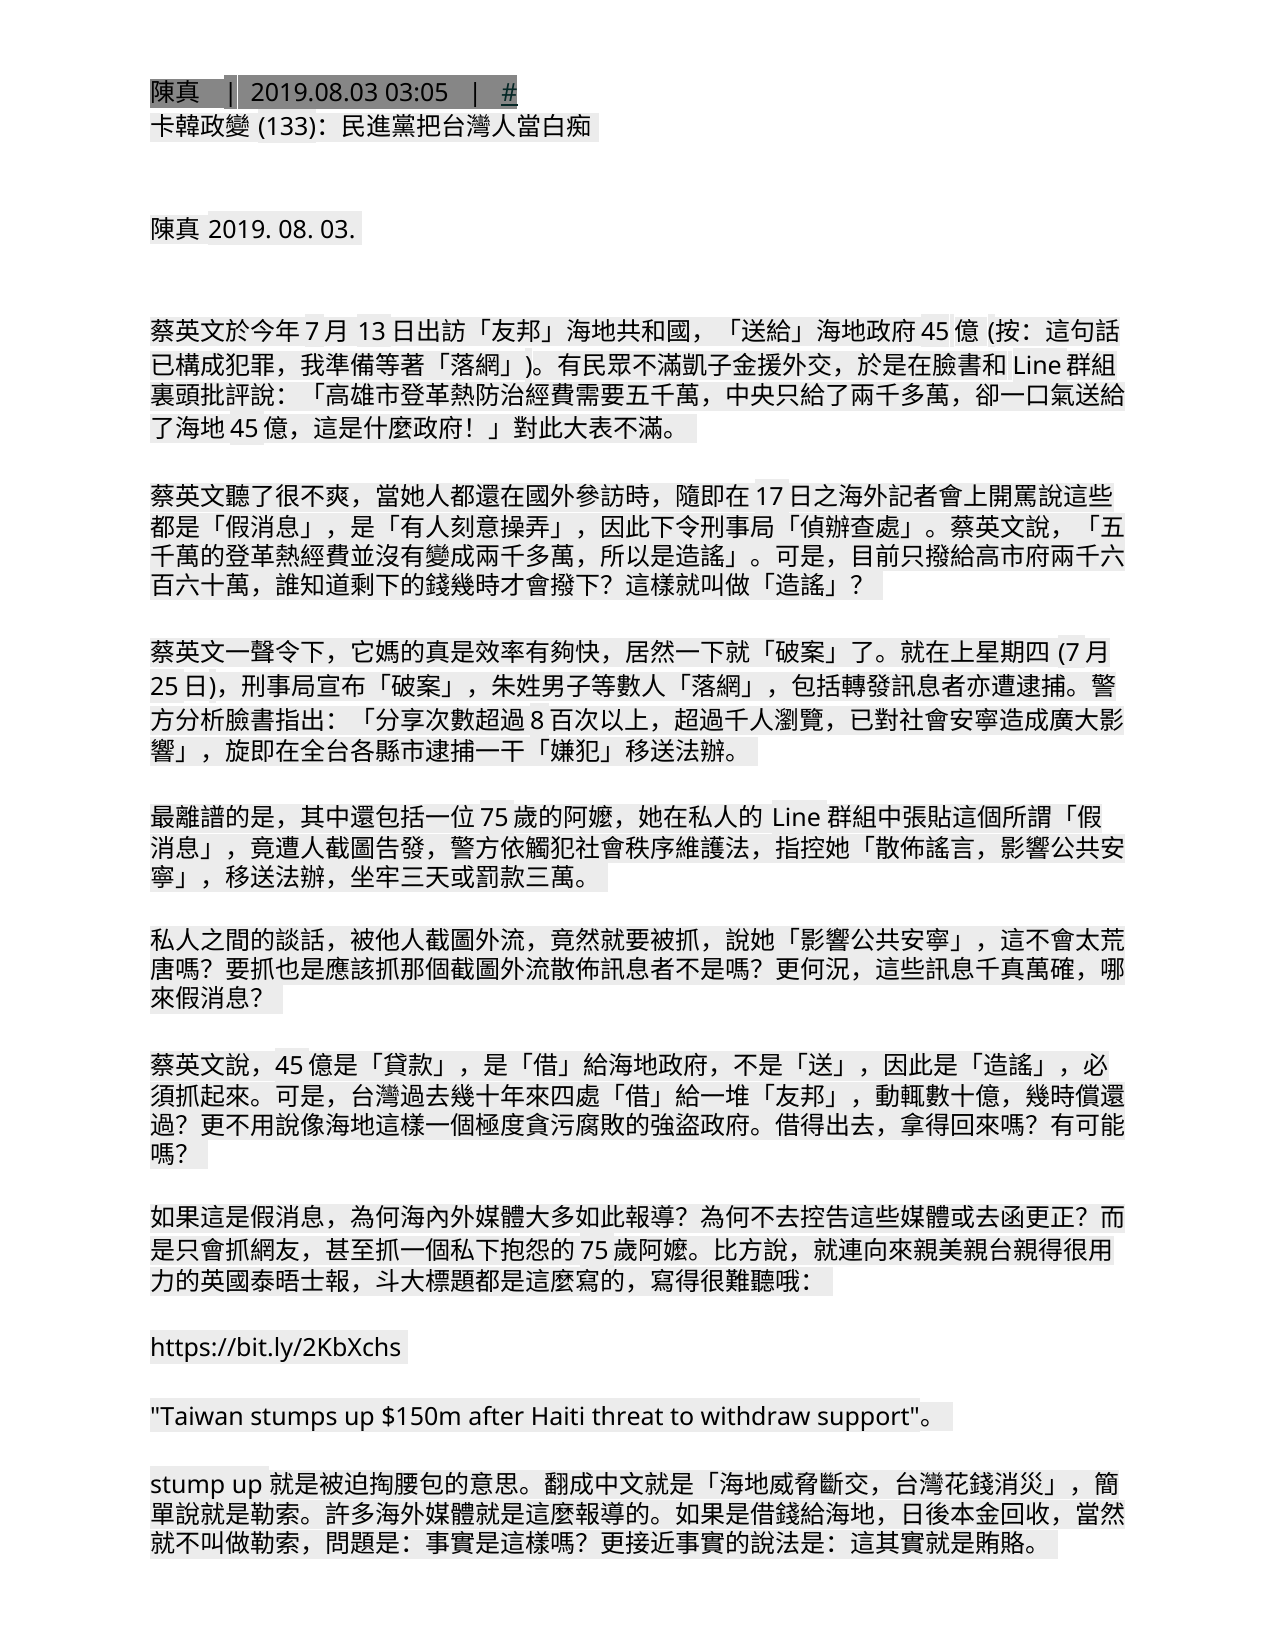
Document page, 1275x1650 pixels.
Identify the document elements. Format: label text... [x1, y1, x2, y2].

text 陳真 | 2019.08.03 03:05 | # [150, 75, 1125, 109]
text 卡韓政變 (133)：民進黨把台灣人當白痴 陳真 2019. 08. 03. 蔡英文於今年7月 13日出訪「友邦」海地共和國，「送給」海地政府45億 (按：這句話已構成犯罪，我準備等著「落網」)。有民眾不滿凱子金援外交，於是在臉書和Line群組裏頭批評說：「高雄市登革熱防治經費需要五千萬，中央只給了兩千多萬，卻一口氣送給了海地45億，這是什麼政府！」對此大表不滿。 蔡英文聽了很不爽，當她人都還在國外參訪時，隨即在17日之海外記者會上開罵說這些都是「假消息」，是「有人刻意操弄」，因此下令刑事局「偵辦查處」。蔡英文說，「五千萬的登革熱經費並沒有變成兩千多萬，所以是造謠」。可是，目前只撥給高市府兩千六百六十萬，誰知道剩下的錢幾時才會撥下？這樣就叫做「造謠」？ 蔡英文一聲令下，它媽的真是效率有夠快，居然一下就「破案」了。就在上星期四 (7月25日)，刑事局宣布「破案」，朱姓男子等數人「落網」，包括轉發訊息者亦遭逮捕。警方分析臉書指出：「分享次數超過8百次以上，超過千人瀏覽，已對社會安寧造成廣大影響」，旋即在全台各縣市逮捕一干「嫌犯」移送法辦。 最離譜的是，其中還包括一位75歲的阿嬤，她在私人的 Line 群組中張貼這個所謂「假消息」，竟遭人截圖告發，警方依觸犯社會秩序維護法，指控她「散佈謠言，影響公共安寧」，移送法辦，坐牢三天或罰款三萬。 私人之間的談話，被他人截圖外流，竟然就要被抓，說她「影響公共安寧」，這不會太荒唐嗎？要抓也是應該抓那個截圖外流散佈訊息者不是嗎？更何況，這些訊息千真萬確，哪來假消息？ 蔡英文說，45億是「貸款」，是「借」給海地政府，不是「送」，因此是「造謠」，必須抓起來。可是，台灣過去幾十年來四處「借」給一堆「友邦」，動輒數十億，幾時償還過？更不用說像海地這樣一個極度貪污腐敗的強盜政府。借得出去，拿得回來嗎？有可能嗎？ 如果這是假消息，為何海內外媒體大多如此報導？為何不去控告這些媒體或去函更正？而是只會抓網友，甚至抓一個私下抱怨的75歲阿嬤。比方說，就連向來親美親台親得很用力的英國泰晤士報，斗大標題都是這麼寫的，寫得很難聽哦： https://bit.ly/2KbXchs "Taiwan stumps up $150m after Haiti threat to withdraw support"。 stump up 就是被迫掏腰包的意思。翻成中文就是「海地威脅斷交，台灣花錢消災」，簡單說就是勒索。許多海外媒體就是這麼報導的。如果是借錢給海地，日後本金回收，當然就不叫做勒索，問題是：事實是這樣嗎？更接近事實的說法是：這其實就是賄賂。 可是，蔡英文卻睜眼說瞎話，詐騙台灣人。她說。這45億元不但是「貸款」，而且是有著「很大商業性質」的貸款，是一種「投資」，叫做 ODA。蔡英文這些話，完全就是詐欺，把台灣人當白癡。 ODA (Official Development Assistance) 翻成中文就是「政府開發協助」，簡單說就是透過近乎「半買半相送」的優惠貸款，藉以擴大政治影響版圖，同時也改善對方經濟與民生建設，是由政府主導的一種金援，而非什麼商業投資。 ODA之所謂「優惠貸款」，依據OECD (經濟合作與發展組織) 的定義，最少須含有25%的「贈與成分」（grant element，簡稱 GE）。GE並非融資總額的某個百分比，而是有個複雜的計算公式。總而言之，這樣一種政府金援，基本上就是肉包子打狗，正常狀況下雖不至於全部有去無回，但也不會有什麼「商機」在裏頭，因為它根本就不是一種商業投資。 理論上，倘若一個國家很有錢 (通常是已開發國家)，那麼，在某個合理範圍內，富國幫助窮國，天經地義，沒有理由反對。問題不在於 ODA 本身，而是在於民進黨的 ODA 非常荒唐且完全不透明。乾淨的可能性是零！為什麼呢？因為種種行徑，匪夷所思。 首先，蔡英文及整個民進黨，居然把 ODA 說成是一種民間商業融資，否認它是一種政府援助。這就是說謊，把台灣人當白痴。你想，若非被迫，哪家私人銀行敢借幾十億元給海地那樣一種跟搶匪根本沒兩樣的所謂政府？銀行當然是會把錢借給信用良好且有能力償還者，誰會借給一群貪得無饜的搶匪？ 但是，民進黨卻睜眼說瞎話，說 ODA 乃是「以債信良好的國家做為承作對象」，而海地就是第一個雀屏中選者，還把它宣傳成一種了不起的政績。可是，海地如果稱得上「債信良好」，那麼全世界就絕對找不到一個債信不良的國家了。事實上，海地甚至連被評等的資格也沒有，因為根本不用評。但是，民進黨卻居然胡扯說選中海地是「經過專業嚴謹的評估與作業程序」。 根據世界經濟論壇「2018全球競爭力The Global Competitiveness Index 4.0報告」，海地競爭力在全球140個參與評等之經濟體中排名第138名，倒數第三名。世界銀行2018年10月公布的「Doing Business 2019」經商環境報告，海地「經商容易度排名」(Ease of Doing Business Ranking) 在全球190個經濟體中排名第182名，一樣是末段班。至於信評方面，從來也沒有過，這也能說是「債信良好」？此外，海地公衛設施與民生基礎建設極差，因為都被貪污光了，國民平均壽命僅有42歲。 今年7月11日，蔡英文展開為期12天的所謂「自由民主永續之旅」，第一站就是海地。台灣媒體一面倒地吹捧，說是什麼與全世界展開民主戰略結盟，宣揚台灣民主價值云云，鬼話連篇，一派胡言。 事實上，海地經常陷入動亂，反貪腐示威抗議不斷，光是過去一年來，暴亂之中就死了數十人，傷者無數。今年六月，一位報導海地總統貪污的記者，疑似被官方派人謀殺，案發時間就在蔡英文出訪海地的前一個月。 海地民眾抗議不斷的原因就是因為主政者瘋狂肆無忌憚的貪污，導致嚴重的通貨膨漲，民不聊生。而貪污的主角之一就是台灣的這位「民主友人」--2017年2月甫上任的海地總統摩依士 (Jovenel Moïse)。 2018年5月底，就在接二連三的邦交國與台灣斷交之際，一如藍營之前海地大使楊承達所預料，這位「民主友人」就趕緊跑來趁火打劫，向台灣威脅要錢了。而且如楊大使先前所說，「金援金額很可能會是天文數字」。甚至可能是為了怕夜長夢多，竟然在所謂聯合公報裏頭還規定時間，必須在60天內完成勒索程序 (聯合公報第四條)，真的非常離譜，就跟綁匪限期交出贖金的作風差不多。 早在摩依士於 2017年當選總統之前，他以及他所屬的政黨就已涉入許多貪污案件，其中金額最大的一項集體貪瀆，就是委內瑞拉所倡議的一個地區性能源合作組織，叫做「石油加勒比計劃」（Petrocaribe），涉案者除摩依士之外，還包括與之友好的兩位海地前總統及十多名官員、民代及大財團。貪污情況之嚴重與荒唐程度，恐怕十個阿扁也比不上。 2016年，海地國會就「石油加勒比計畫」的貪污情況展開調查。今年一月和五月，海地高等審計法院發表調查報告，直指整個貪污集團的核心人物就是摩依士總統，旋即引爆群眾怒火，發生暴動，死傷多人。 調查報告中詳列一長串貪瀆腐敗事證。比方說，很多所謂民生基礎建設淪為「幽靈」建築，根本不存在；所謂修馬路也是修「幽靈」馬路，根本沒動工，錢全進了這位貪污總統以及一群貪官污吏和財團的口袋中，貪瀆金額佔能源計劃援助款項38億美元 (折合台幣一千兩百多億) 的至少六成，亦即大約二十億美元，相當於台幣六百多億遭到私吞濫用，貪婪程度只能用無法無天、肆無忌憚來形容。 再舉個例，2014年，摩依士當總統前，掛名兩家空頭工程公司 Agritrans 和 Betexs 的負責人，和當時擔任海地總統的好朋友馬德立 (Michel Martelly) 政府簽約，假裝說要修馬路，同樣是幾千萬元拿走了，結果修的卻是根本不存在的「幽靈」馬路，膽大包天的貪瀆程度，簡直匪夷所思。 更離譜的是，同一個標案，貪污一次還不夠，竟然還一魚二吃；同一個道路修建計畫，海地政府竟然和摩依士分別掛名的那兩家空頭公司同時簽約，收取兩次費用，卻修建出根本不存在的「幽靈」道路，什麼也沒做。 諸多媒體引述外媒指出，台灣除了金援海地四十五億元之外，這位特別喜歡修建幽靈馬路的摩依士總統，還跟蔡英文另外要求了一筆五千萬美元 (折合台幣十五億) 的修馬路援助款項。台灣方面有沒有偷偷從其它什麼祕密外交的經費管道給出這筆錢我不知道，但你相信這傢伙倘若拿了這十五億，會真的去修馬路嗎？你相信這些錢從台灣流向海地的過程中，一路上都會乾乾淨淨地用來修馬路嗎？修個馬路需要花那麼多錢嗎？海地人民窮得根本連飯都沒得吃了，政府卻整天搞修馬路計畫，你相信這些事之清白嗎？我是完全不信的。為什麼？因為我不是白痴。但是，民進黨顯然把台灣人當白癡，把國庫當成私人金庫。 海地幾任政府之貪婪腐敗，使得海地成為全世界貪腐問題最嚴重的國家之一，這也具體說明了為何在親美政府摩依士上任總統以來的這兩年，海地「反貪腐、有飯吃」的抗議示威與暴動更甚以往，宛如無政府狀態。今年二月，就連美國都宣佈從海地撤僑，各國也紛紛發布紅色旅遊警示或關閉大使館。因為狀況過於嚴重，就連平常不提國際新聞的台灣也有一些相關報導。持續將近一整年的激烈反貪腐示威的第一項要求就是「有飯吃」： 今年二月：https://bit.ly/2LSp6Be 今年六月：https://bit.ly/2KcQ3h3 各位不妨打開上述兩段報導影片看看，看看蔡英文的「自由民主永續之旅」之第一站「民主友邦」海地是什麼樣的一種狀況？看看蔡英文所謂的「商業投資」或「商業融資」又是具有如何的「龐大商機」？你家如果開銀行，敢把幾十億借給這樣一群貪婪無度的政治犯罪集團嗎？這樣一種「投資」，倘若沒有洗錢、汙錢或五鬼搬運的企圖盤算及政治壓力與黑幕在裏頭，你信嗎？民進黨向國人炫耀的 ODA 首例--海地，說是經過「嚴謹的專業評估與作業流程」，你信嗎？ 民進黨強調，除了編列十五億之利息補貼屬於國家預算外，這一千多億的所謂 ODA，純粹是由私人銀行融資，並不會動用納稅人的錢，希望大家放心。這話更是鬼扯蛋。如果不是被迫迎合官方政策，哪個私人銀行會想借錢給海地這樣一個貪腐前科累累的政府？而且，私人銀行出資恐怕更有問題，因為這意味著它無須接受立法院監督。 立委高金素梅有段話講得很對，容我直接引用如下： 「行政院說『不是外交援助，而是我國商業銀行融資給外國政府⋯』，暗示這是商業行為。大家看看最近爆發的『慶富獵雷艦聯貸䅁』，組織銀行團聯貸案的就是『商業銀行』，名叫『第一商業銀行』，第一銀行的董事長和總經理是財政部派任的，十家聯貸銀行團的銀行，清一色是公股行庫，董事長總經理全是官派。真正民間商業銀行絶不碰這種高風險的政治貸款，公股的商業銀行卻必須配合政策承作。慶富聯貸案就是未來『ODA模式融資海外公共工程』的寫照。」 銀行錢多得是，搬走個幾百億也許根本不為人所察覺，但是到頭來，難道不就是銀行存款人自身必須承擔起一切風險與損失？要是借出的錢拿不回來怎麼辦？ 民進黨說，拿不回來就依據「紐約公約」(The Convention on the Recognition and Enforcement of Foreign Arbitral Awards) 提告啊。這又是在鬼扯了。海地民眾幾年來死傷那麼多人，不斷抗議示威與暴動，尚且都討不回來一毛錢，連想要求一堆貪瀆者下台都辦不到 (而且還越貪越狠)，你以為那些貪官污吏會跟你打什麼「紐約公約」的仲裁官司？然後依據仲裁結果還你錢？有可能嗎？當然不可能。 部份綠媒卻用力護航，除了睜眼說瞎話歌頌摩依士如何勤政愛民之外，並說「成為呆帳」只是一種「假設」，痛罵批評者以「假設性的問題」來「誤導社會大眾」。可是，如果你了解海地，了解民進黨，了解一點國際現實，了解島內外這些行不由徑、貪得無饜的政客，你會相信這是一種了不起的政績嗎？ 至於有人說，台灣又不是「紐約公約」的締約國，怎麼申請仲裁？這話其實不對。因為我查過「紐約公約」的網站，台灣當然不是締約國，但海地是，而且沒有申請「互惠保留」(reciprocity reservation)。這意思是說，海地願意接受非締約國之仲裁效力。問題是，你認為海地那樣一種宛若叢林社會的政治環境，那些貪官污吏會鳥你什麼「紐約公約」嗎？ 另外，總統府網站上能找到這份聯合公報： https://www.president.gov.tw/NEWS/23387 第五條寫著：「兩國元首重申對於民主價值及原則之重視，並且共同崇尚自由及法治」。真是很不可思議。民進黨卻很得意，說是向全世界推廣民主，推廣台灣價值，建立民主戰略夥伴云云，鬼話連篇。 台灣凱子外交，行之有年，以 ODA為例，往年平均約三億多美元，蔡英文一上台，卻馬上調高十幾倍，變成 35 億美元，亦即一千多億台幣，援助對象包括所謂新南向諸國與友邦。這樣一種內神通外鬼式的金援外交，僅在利息補貼之預算方面需經立院審查，無異黑箱作業；因其不受監督，很可能會有根本無法為外界所知之掏空行庫、洗錢及五鬼搬運和中飽私囊等貪污行為出現。請問你信得過民進黨這個貪婪無度的政治詐騙集團嗎？ 這個人渣黨，做賊心虛，為了嚇阻人民批評，竟然大量透過司法手段來對付批評民眾。今年一月，刑事局成立「假訊息查處小組」，全國警察機關成員任務編組竟然高達111人。真是非常離譜。警察是吃飽太閒嗎？ 其實，台灣人真是太溫和了，連「送給海地45億，這是什麼政府！」這樣一句如此溫和的批評，竟然也要被司法追殺。它媽的這如果不是人渣黨，什麼是人渣黨？ 這回透過 ODA 金援海地四十五億，雖已是天文數字，但是後頭不知道還有沒有更可怕的事。去年 (2018年) 4月2日，親民黨黨團召開一個記者會： https://news.tvbs.com.tw/life/894440 指控蔡英文竟然打算把全國的農業金庫七千億元全部投入 ODA，藉以推動所謂新南向政策。親民黨痛批，農業金庫放款率低，農民平常想借錢，難如登天，民進黨卻竟然要把這七千億元拿去其它國家進行政治豪賭。此事究竟如何，並無下文。我只能說，大家腦子最好清醒一點，認清是非，認清善惡；不要以為政治好像只是一種不須付出代價的身外事。 這二十年來，豺狼當道，人渣橫行，忠良之士卻飽受污名與踐踏，歸根結底問題仍是在於人民實在太好騙，特別是年輕一代，真的是大多近乎腦殘。這樣講很不禮貌，聽起來好像很驕傲，但我還能用什麼樣更謙和含蓄的方式來訴說這個可悲的基本事實呢？ 昨天學姊跟我講了個笑話，我覺得挺有意思。她說，"民主就是一群火雞，投票贊成聖誕節。" 依我看，台灣恰恰就是這麼一回事。人民被詐騙集團操弄與洗腦，認賊作父，親手葬送自己原本燦爛輝煌的前景。自欺欺人，寧不悲乎？ ========================== 又一個千億元黑洞 2017/10/16 中國時報 主筆室 蔡總統在參加世界台商年會時表示，要以千億元作為「政府開發協助」（ODA）計畫，以支持新南向政策。這是蔡政府另外一個千億元的財政大黑洞，立委高金素梅批評將成為「洗錢」，不是沒道理。 依照蔡英文的說法，這筆錢是用來當專案融資基金，必要時可補貼利差，目標是協助台灣企業與新南向國家的公共工程合作，理想上可協助台商拿到東南亞國家的公共工程，並促進台灣與這些國家的關係。 不過蔡政府還沒有說清楚：這筆錢從哪裡來？依照什麼機制、有什麼徵信過程，如何決定融資對象與額度？當然，更重要的是，萬一發生問題，可以如何確保債權。如果沒有細膩的規畫，沒有找來有金融專業又正派者主其事，確實可能大開洗錢、官商勾結的大門。 試想，某政商關係良好者，拿出沒有什麼價值資產的海外公司向政府申請融資，如果沒有專業把關，廠商拿到貸款後，就因「經營不善」而倒閉，政府手上的擔保品卻沒有價值，只能徒呼負負；即使政府有心透過金融機構追討債權，但畢竟「錢不是自家」的，又碰上政商關係硬者，也是有心無力吧。 至於效益，看看東協國家與大陸政治、經濟關係如此密切，大陸拿出來融資援外的資金更數百倍於台灣，寄望因此打開與東協國家的關係，太過於一廂情願了。 蔡政府的經濟藍圖過分依賴政府撒錢，動輒百億、千億的國家級貿易公司、投資基金、農產品貿易公司、公共建設計畫，這次的ODA計畫算是為台灣再增加一個千億元的財政黑洞。台灣到底有多少個千億元可供蔡政府如此揮霍？ ============== 【即時短評】打假還是打手？忘了本分的刑事局 聯合報 記者陳金松 2019-07-30 刑事局最近積極「打假」，轉傳「蔡英文修官邸一億兩千萬」訊息的朱姓退伍軍人昨天被依社維法移送裁處。圖／刑事局提供 最近的刑事局很忙，不是忙著各地頻傳的槍擊案，也不是總統蔡英文上台時信誓旦旦的掃毒和打詐，而是忙著抓上級交辦的「假消息」；從蔡英文「海地金援45億」、「修官邸1億2千萬」，到蘇貞昌「公祭擲筆」，不利的言論刑事局全卯足全力抓人，不管是原始造謠者，還是不滿時局的轉貼民眾。 資訊爆炸年代，網路各種似是而非的訊息充斥，不只政治人物，市井小民也深受其害；假消息不是不能抓，任何造謠傷害訊息，當事人都有權提告，政府也有責任防杜；重點是全民應同一標準，依法行政，而不是對特定人士服務。 看看刑事局今年一月成立的「假訊息查處小組」，全國警察機關成員任務編組達111人，統計至今偵破26件；捫心自問，有幾件和一般民眾有關。 網路爭議訊息氾濫，有些造謠，有些只是質疑或調侃，真的要抓，不但抓不完，也有侵犯言論自由之虞，要警察擔查證責任不僅荒謬，也不是法治國家該有的精神；何況只查辦上級指示案件，連轉傳的不知情者也照抓不誤，和「東廠」何異。 身為刑事專業龍頭，刑事局職司全國重大刑案重責，天天忙著辦違反社會秩序維護法的假消息，忘了自己本業，基層早叫苦不已，高層卻依然故我，何其悲哀。 假消息不可怕，可怕的是麻木不仁的政府，還有甘為打手、忘了自己本分的警察高層。看看仍然困擾著社會大眾的毒品、詐騙、槍擊案，刑事局的角色，如今在那裡？ [150, 109, 1125, 1559]
